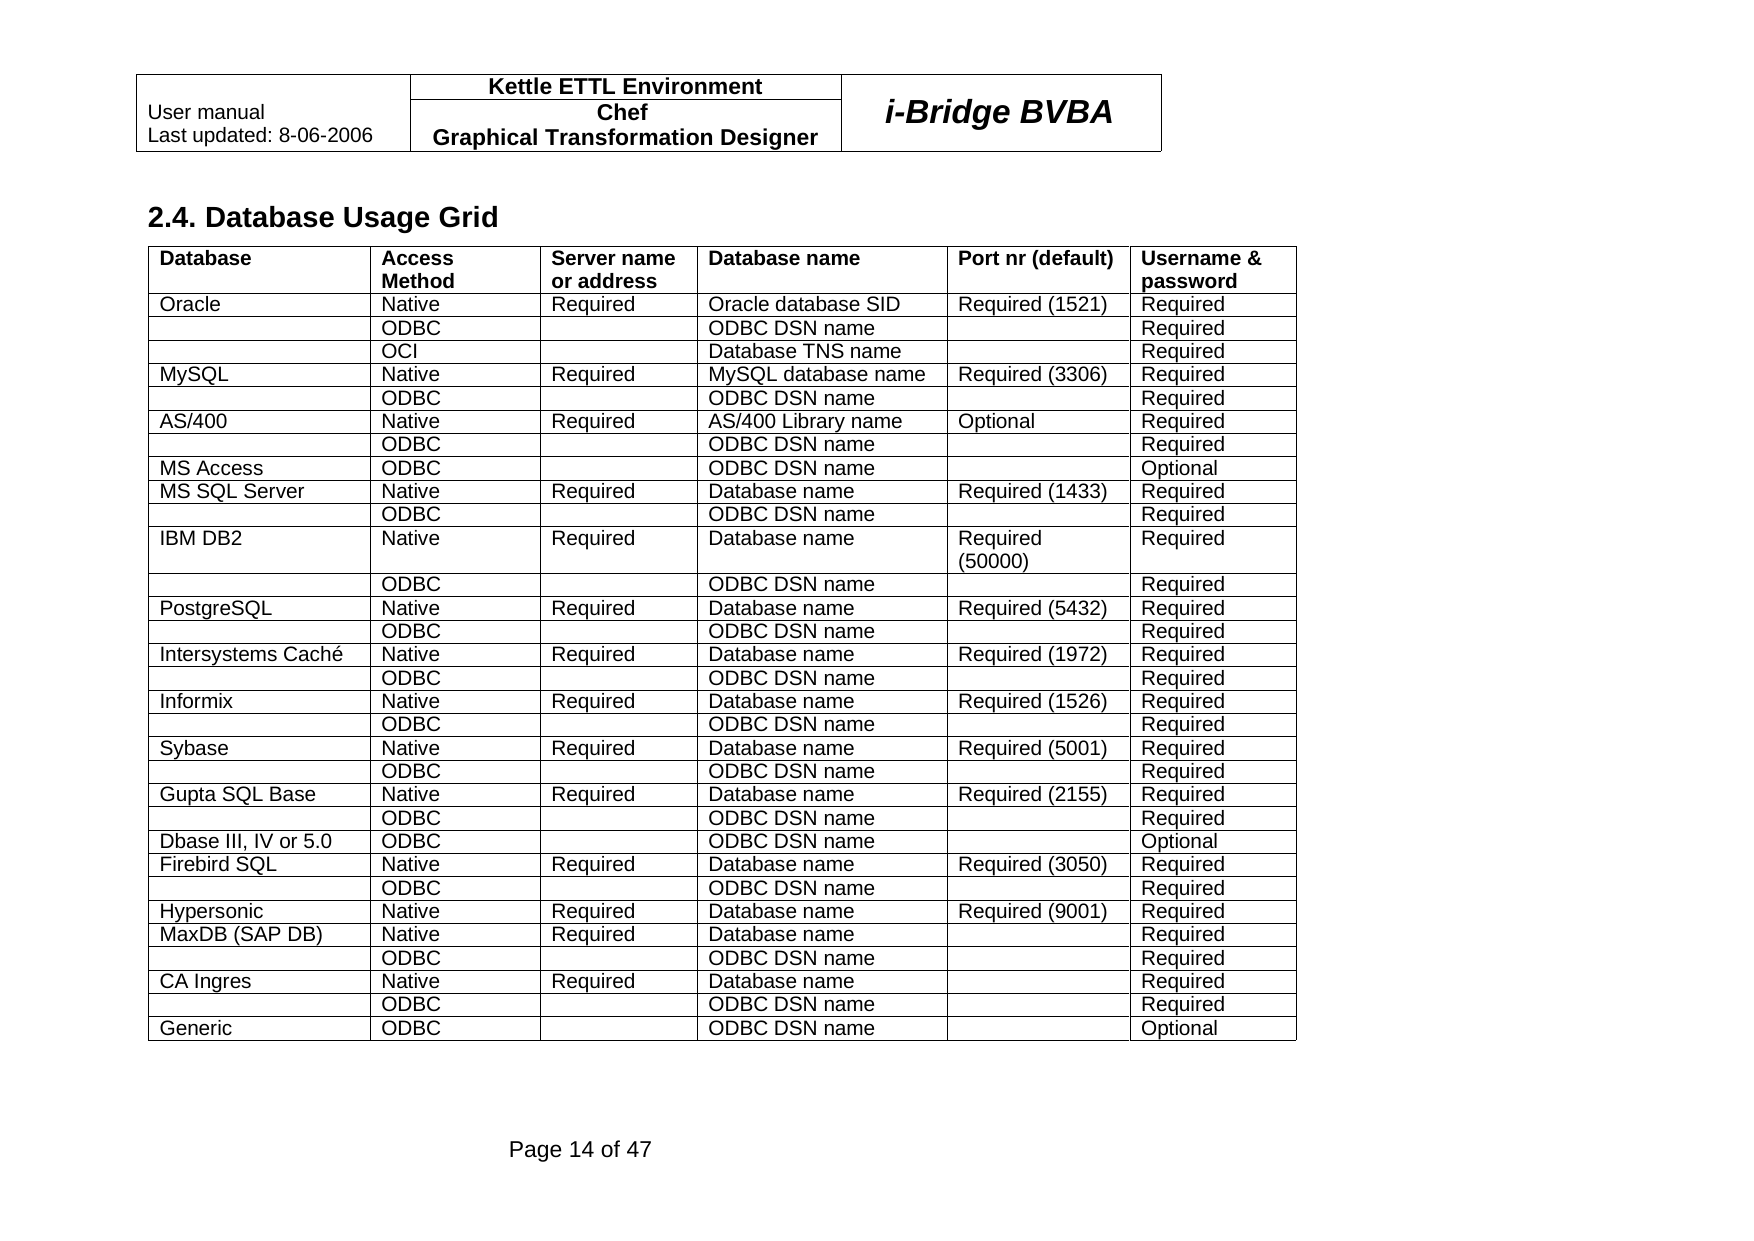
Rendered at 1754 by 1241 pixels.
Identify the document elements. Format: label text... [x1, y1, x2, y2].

table_cell CA Ingres [149, 971, 370, 993]
table_cell Oracle database SID [698, 294, 947, 316]
table_cell Required [541, 901, 697, 923]
table_cell Required [1131, 621, 1296, 643]
table_cell ODBC [371, 504, 540, 526]
table_cell Database TNS name [698, 341, 947, 363]
table_cell Required (50000) [948, 527, 1129, 573]
table_cell Oracle [149, 294, 370, 316]
table_cell [149, 947, 370, 970]
table_cell [948, 457, 1129, 480]
table_cell [149, 667, 370, 690]
table_cell [948, 947, 1129, 970]
table_cell Required [1131, 294, 1296, 316]
table_cell Required [1131, 994, 1296, 1016]
table_cell [948, 387, 1129, 410]
table_cell Database name [698, 597, 947, 620]
table_cell Required [1131, 341, 1296, 363]
table_cell Required [541, 597, 697, 620]
table_cell Native [371, 644, 540, 666]
table_cell Native [371, 691, 540, 713]
table_cell Native [371, 364, 540, 386]
table_cell [948, 317, 1129, 340]
table_cell MySQL [149, 364, 370, 386]
table_cell ODBC DSN name [698, 807, 947, 830]
table_cell ODBC [371, 947, 540, 970]
table_cell PostgreSQL [149, 597, 370, 620]
table_cell Required [1131, 761, 1296, 783]
table_cell ODBC DSN name [698, 457, 947, 480]
table_cell [541, 761, 697, 783]
table_cell Database name [698, 527, 947, 573]
table_cell [541, 807, 697, 830]
table_cell Required (1526) [948, 691, 1129, 713]
table_cell Required [541, 691, 697, 713]
table_cell Required [1131, 411, 1296, 433]
table_cell Required [1131, 691, 1296, 713]
table_cell Database name [698, 854, 947, 876]
table_cell Required [541, 971, 697, 993]
table_cell ODBC [371, 667, 540, 690]
table_cell Informix [149, 691, 370, 713]
table_cell Required [541, 411, 697, 433]
table_cell [149, 877, 370, 900]
table_cell [541, 504, 697, 526]
table_cell Required (9001) [948, 901, 1129, 923]
table_cell Database name [698, 971, 947, 993]
table_cell Required [541, 644, 697, 666]
table_cell ODBC [371, 317, 540, 340]
table_cell ODBC [371, 574, 540, 596]
table_cell ODBC DSN name [698, 667, 947, 690]
table_cell Required [1131, 481, 1296, 503]
table_cell [541, 994, 697, 1016]
table_cell [948, 574, 1129, 596]
table_cell Required [1131, 854, 1296, 876]
table_cell ODBC [371, 457, 540, 480]
table_cell [948, 341, 1129, 363]
table_cell Native [371, 294, 540, 316]
table_cell ODBC [371, 994, 540, 1016]
table_cell MS SQL Server [149, 481, 370, 503]
table_cell Database name [698, 737, 947, 760]
table_cell ODBC DSN name [698, 317, 947, 340]
table_cell ODBC [371, 831, 540, 853]
table_cell Required [1131, 807, 1296, 830]
table_cell Native [371, 481, 540, 503]
table_cell [149, 621, 370, 643]
table_cell Required [1131, 317, 1296, 340]
table_cell [948, 504, 1129, 526]
table_cell ODBC DSN name [698, 831, 947, 853]
table_cell ODBC DSN name [698, 947, 947, 970]
table_cell Required [1131, 924, 1296, 946]
table_cell [149, 317, 370, 340]
table_cell [541, 387, 697, 410]
table_cell Database name [698, 481, 947, 503]
table_cell ODBC DSN name [698, 574, 947, 596]
table_cell ODBC DSN name [698, 504, 947, 526]
table_cell [541, 831, 697, 853]
table_cell Sybase [149, 737, 370, 760]
table_cell [948, 994, 1129, 1016]
table_cell ODBC [371, 714, 540, 736]
table_cell Required [1131, 971, 1296, 993]
table_cell [149, 574, 370, 596]
table_cell Dbase III, IV or 5.0 [149, 831, 370, 853]
table_cell ODBC DSN name [698, 434, 947, 456]
table_cell Gupta SQL Base [149, 784, 370, 806]
table_cell Required [1131, 644, 1296, 666]
table_cell Optional [1131, 457, 1296, 480]
table_cell MaxDB (SAP DB) [149, 924, 370, 946]
table_cell Required (3306) [948, 364, 1129, 386]
table_cell [948, 621, 1129, 643]
table_cell Database name [698, 924, 947, 946]
table_cell Required [1131, 504, 1296, 526]
table_cell [541, 667, 697, 690]
table_cell ODBC DSN name [698, 761, 947, 783]
table_cell AS/400 [149, 411, 370, 433]
table_cell Required [541, 924, 697, 946]
table_cell ODBC DSN name [698, 621, 947, 643]
table_cell Required (1972) [948, 644, 1129, 666]
table_cell ODBC DSN name [698, 994, 947, 1016]
table_cell Database name [698, 644, 947, 666]
table_cell [541, 621, 697, 643]
table_cell Required (1521) [948, 294, 1129, 316]
table_cell Optional [948, 411, 1129, 433]
table_cell [948, 877, 1129, 900]
table_header Port nr (default) [948, 247, 1129, 293]
table_cell Optional [1131, 1017, 1296, 1040]
table_cell Required [1131, 527, 1296, 573]
table_cell ODBC DSN name [698, 387, 947, 410]
table_cell MySQL database name [698, 364, 947, 386]
table_cell [541, 341, 697, 363]
table_cell [541, 457, 697, 480]
table_cell Database name [698, 691, 947, 713]
table_cell [541, 877, 697, 900]
table_cell [541, 574, 697, 596]
table_cell Required [1131, 364, 1296, 386]
table_cell ODBC [371, 621, 540, 643]
table_cell Required [1131, 667, 1296, 690]
table_cell Database name [698, 901, 947, 923]
table_cell ODBC DSN name [698, 714, 947, 736]
table_header Username & password [1131, 247, 1296, 293]
table_cell [149, 761, 370, 783]
table_cell [541, 434, 697, 456]
table_header Database [149, 247, 370, 293]
table_cell OCI [371, 341, 540, 363]
table_cell Required [541, 784, 697, 806]
table_cell Native [371, 784, 540, 806]
table_cell [149, 807, 370, 830]
table_cell Required [1131, 784, 1296, 806]
table_cell ODBC [371, 877, 540, 900]
table_cell Native [371, 527, 540, 573]
table_cell MS Access [149, 457, 370, 480]
table_cell Required (1433) [948, 481, 1129, 503]
table_cell ODBC DSN name [698, 1017, 947, 1040]
table_cell Native [371, 411, 540, 433]
table_cell [948, 714, 1129, 736]
table_cell Required (3050) [948, 854, 1129, 876]
table_cell Required [1131, 947, 1296, 970]
table_cell Required (2155) [948, 784, 1129, 806]
table_cell ODBC [371, 387, 540, 410]
table_header Database name [698, 247, 947, 293]
subtitle Database Usage Grid [148, 201, 1627, 234]
table_cell ODBC [371, 434, 540, 456]
table_cell [948, 434, 1129, 456]
table_cell [948, 667, 1129, 690]
table_cell [948, 971, 1129, 993]
table_cell Native [371, 597, 540, 620]
table_cell [149, 714, 370, 736]
table_cell [948, 831, 1129, 853]
table_cell Required [1131, 901, 1296, 923]
table_cell Native [371, 737, 540, 760]
table_cell AS/400 Library name [698, 411, 947, 433]
table_cell [541, 714, 697, 736]
table_cell Optional [1131, 831, 1296, 853]
table_cell Required [1131, 737, 1296, 760]
table_cell [541, 1017, 697, 1040]
table_cell Required [541, 527, 697, 573]
table_cell ODBC [371, 807, 540, 830]
table_cell [149, 434, 370, 456]
table_cell [948, 761, 1129, 783]
table_cell Database name [698, 784, 947, 806]
table_cell [149, 387, 370, 410]
table_cell [948, 1017, 1129, 1040]
table_cell [149, 504, 370, 526]
table_cell Required [1131, 597, 1296, 620]
table_cell Firebird SQL [149, 854, 370, 876]
table_cell [149, 341, 370, 363]
table_cell Native [371, 924, 540, 946]
table_cell Required [541, 854, 697, 876]
table_cell ODBC [371, 1017, 540, 1040]
table_cell [541, 947, 697, 970]
table_cell Required [541, 364, 697, 386]
table_cell Required [541, 481, 697, 503]
table_cell ODBC [371, 761, 540, 783]
table_cell Required [1131, 714, 1296, 736]
table_cell Required [1131, 434, 1296, 456]
table_cell Hypersonic [149, 901, 370, 923]
table_cell Required [1131, 387, 1296, 410]
table_header Access Method [371, 247, 540, 293]
table_cell [948, 807, 1129, 830]
table_cell Native [371, 971, 540, 993]
table_cell Required [1131, 574, 1296, 596]
table_cell ODBC DSN name [698, 877, 947, 900]
table_cell Native [371, 901, 540, 923]
table_cell Required (5001) [948, 737, 1129, 760]
table_cell Generic [149, 1017, 370, 1040]
table_header Server name or address [541, 247, 697, 293]
table_cell Intersystems Caché [149, 644, 370, 666]
table_cell Required [541, 737, 697, 760]
table_cell Required [541, 294, 697, 316]
table_cell Required [1131, 877, 1296, 900]
table_cell Required (5432) [948, 597, 1129, 620]
table_cell IBM DB2 [149, 527, 370, 573]
table_cell [541, 317, 697, 340]
table_cell Native [371, 854, 540, 876]
table_cell [149, 994, 370, 1016]
table_cell [948, 924, 1129, 946]
